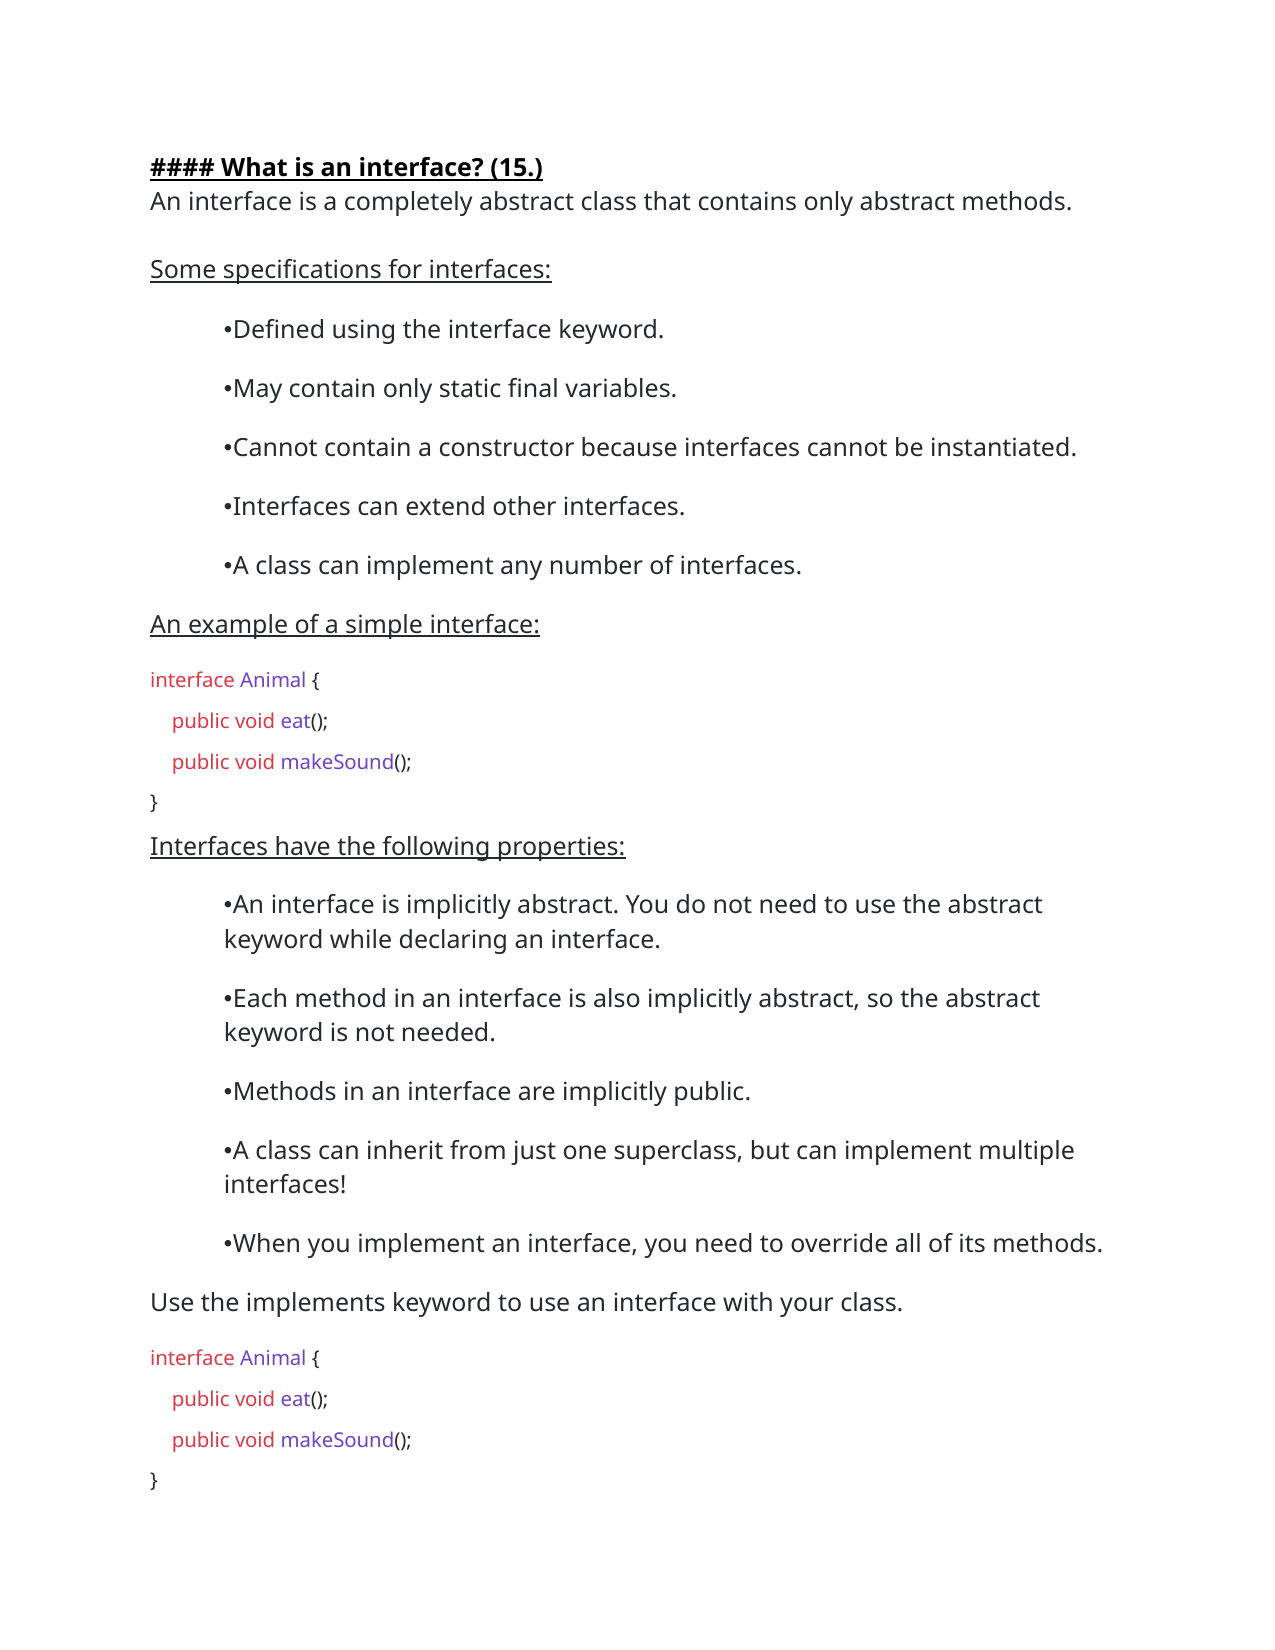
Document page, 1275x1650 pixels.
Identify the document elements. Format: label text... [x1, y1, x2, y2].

text interface Animal { [150, 666, 1125, 693]
list Interfaces can extend other interfaces. [150, 488, 1125, 522]
text Use the implements keyword to use an interface with your class. [150, 1285, 1125, 1319]
list A class can implement any number of interfaces. [150, 547, 1125, 582]
text } [150, 1466, 1125, 1494]
text Some specifications for interfaces: [150, 252, 1125, 286]
text public void eat(); [150, 1384, 1125, 1412]
text } [150, 788, 1125, 816]
text An interface is a completely abstract class that contains only abstract methods. [150, 184, 1125, 218]
text public void makeSound(); [150, 1425, 1125, 1453]
text Interfaces have the following properties: [150, 828, 1125, 862]
list May contain only static final variables. [150, 370, 1125, 404]
list Each method in an interface is also implicitly abstract, so the abstract keyword is not needed. [150, 980, 1125, 1048]
list A class can inherit from just one superclass, but can implement multiple interfaces! [150, 1132, 1125, 1201]
text An example of a simple interface: [150, 607, 1125, 641]
list Cannot contain a constructor because interfaces cannot be instantiated. [150, 429, 1125, 463]
text #### What is an interface? (15.) [150, 150, 1125, 184]
text interface Animal { [150, 1344, 1125, 1371]
text public void eat(); [150, 706, 1125, 734]
list When you implement an interface, you need to override all of its methods. [150, 1226, 1125, 1260]
list Defined using the interface keyword. [150, 311, 1125, 345]
text public void makeSound(); [150, 747, 1125, 775]
list Methods in an interface are implicitly public. [150, 1073, 1125, 1107]
list An interface is implicitly abstract. You do not need to use the abstract keyword while declaring an interface. [150, 887, 1125, 955]
